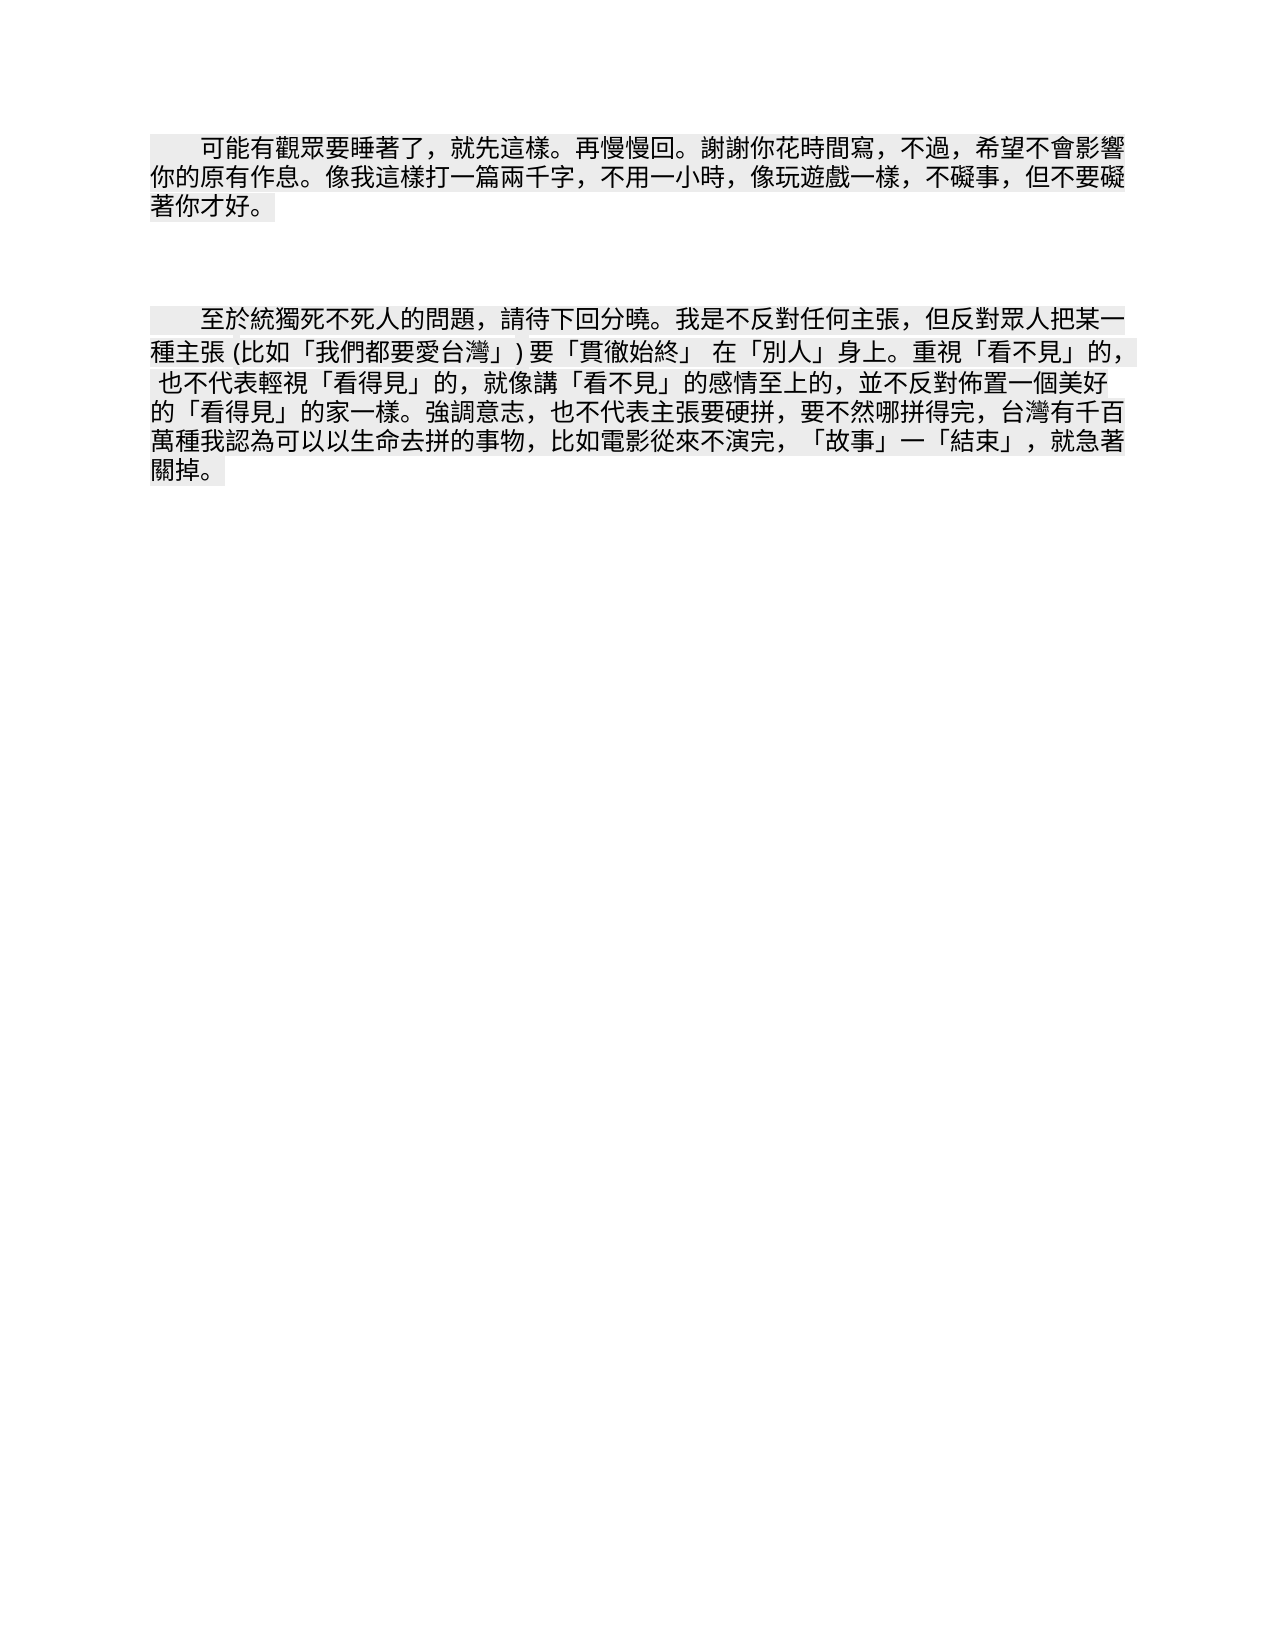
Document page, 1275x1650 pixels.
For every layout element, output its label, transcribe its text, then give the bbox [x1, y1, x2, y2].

text 至於統獨死不死人的問題，請待下回分曉。我是不反對任何主張，但反對眾人把某一種主張 (比如「我們都要愛台灣」) 要「貫徹始終」 在「別人」身上。重視「看不見」的， 也不代表輕視「看得見」的，就像講「看不見」的感情至上的，並不反對佈置一個美好的「看得見」的家一樣。強調意志，也不代表主張要硬拼，要不然哪拼得完，台灣有千百萬種我認為可以以生命去拼的事物，比如電影從來不演完，「故事」一「結束」，就急著關掉。 [150, 306, 1125, 486]
text 可能有觀眾要睡著了，就先這樣。再慢慢回。謝謝你花時間寫，不過，希望不會影響你的原有作息。像我這樣打一篇兩千字，不用一小時，像玩遊戲一樣，不礙事，但不要礙著你才好。 [150, 134, 1125, 222]
